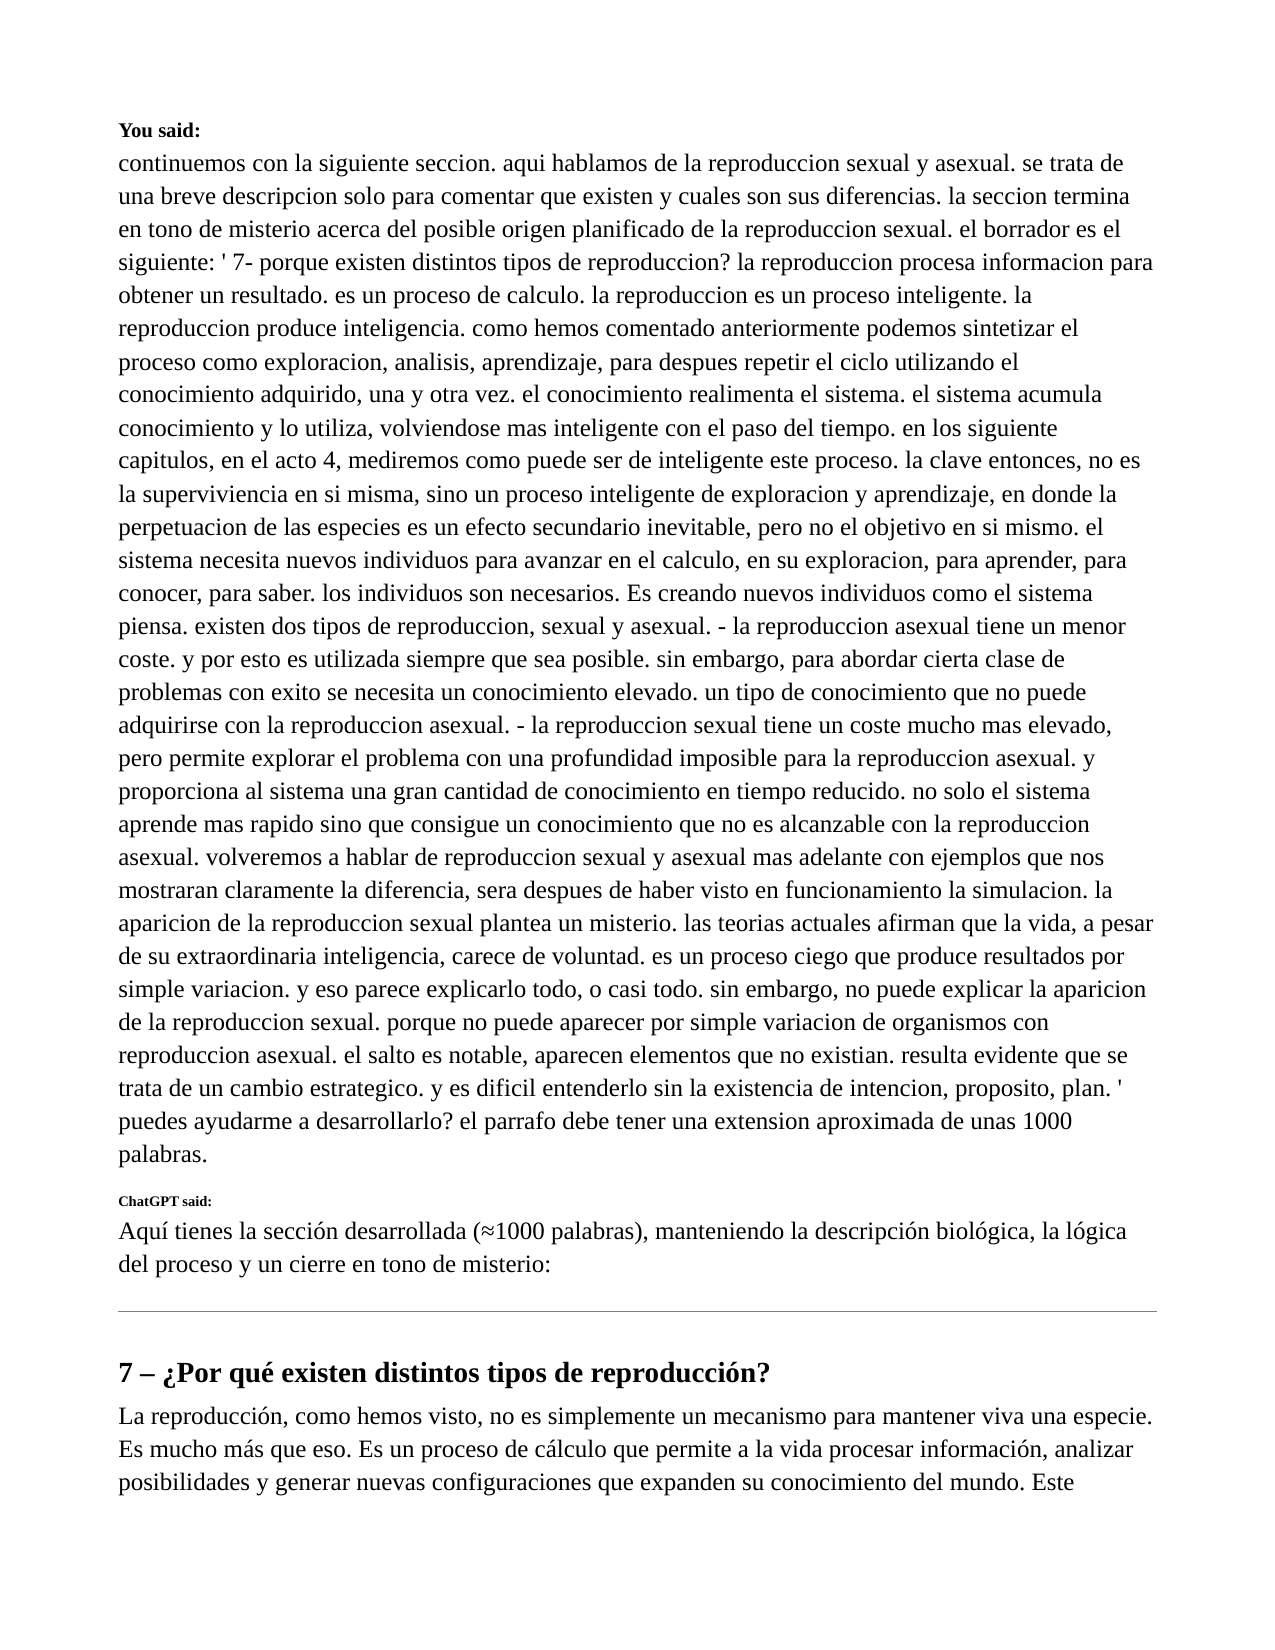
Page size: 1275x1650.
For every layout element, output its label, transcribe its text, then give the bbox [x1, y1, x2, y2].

text Aquí tienes la sección desarrollada (≈1000 palabras), manteniendo la descripción biológica, la lógica del proceso y un cierre en tono de misterio: [118, 1216, 1157, 1278]
subtitle You said: [118, 118, 1157, 142]
text La reproducción, como hemos visto, no es simplemente un mecanismo para mantener viva una especie. Es mucho más que eso. Es un proceso de cálculo que permite a la vida procesar información, analizar posibilidades y generar nuevas configuraciones que expanden su conocimiento del mundo. Este [118, 1401, 1157, 1496]
text continuemos con la siguiente seccion. aqui hablamos de la reproduccion sexual y asexual. se trata de una breve descripcion solo para comentar que existen y cuales son sus diferencias. la seccion termina en tono de misterio acerca del posible origen planificado de la reproduccion sexual. el borrador es el siguiente: ' 7- porque existen distintos tipos de reproduccion? la reproduccion procesa informacion para obtener un resultado. es un proceso de calculo. la reproduccion es un proceso inteligente. la reproduccion produce inteligencia. como hemos comentado anteriormente podemos sintetizar el proceso como exploracion, analisis, aprendizaje, para despues repetir el ciclo utilizando el conocimiento adquirido, una y otra vez. el conocimiento realimenta el sistema. el sistema acumula conocimiento y lo utiliza, volviendose mas inteligente con el paso del tiempo. en los siguiente capitulos, en el acto 4, mediremos como puede ser de inteligente este proceso. la clave entonces, no es la superviviencia en si misma, sino un proceso inteligente de exploracion y aprendizaje, en donde la perpetuacion de las especies es un efecto secundario inevitable, pero no el objetivo en si mismo. el sistema necesita nuevos individuos para avanzar en el calculo, en su exploracion, para aprender, para conocer, para saber. los individuos son necesarios. Es creando nuevos individuos como el sistema piensa. existen dos tipos de reproduccion, sexual y asexual. - la reproduccion asexual tiene un menor coste. y por esto es utilizada siempre que sea posible. sin embargo, para abordar cierta clase de problemas con exito se necesita un conocimiento elevado. un tipo de conocimiento que no puede adquirirse con la reproduccion asexual. - la reproduccion sexual tiene un coste mucho mas elevado, pero permite explorar el problema con una profundidad imposible para la reproduccion asexual. y proporciona al sistema una gran cantidad de conocimiento en tiempo reducido. no solo el sistema aprende mas rapido sino que consigue un conocimiento que no es alcanzable con la reproduccion asexual. volveremos a hablar de reproduccion sexual y asexual mas adelante con ejemplos que nos mostraran claramente la diferencia, sera despues de haber visto en funcionamiento la simulacion. la aparicion de la reproduccion sexual plantea un misterio. las teorias actuales afirman que la vida, a pesar de su extraordinaria inteligencia, carece de voluntad. es un proceso ciego que produce resultados por simple variacion. y eso parece explicarlo todo, o casi todo. sin embargo, no puede explicar la aparicion de la reproduccion sexual. porque no puede aparecer por simple variacion de organismos con reproduccion asexual. el salto es notable, aparecen elementos que no existian. resulta evidente que se trata de un cambio estrategico. y es dificil entenderlo sin la existencia de intencion, proposito, plan. ' puedes ayudarme a desarrollarlo? el parrafo debe tener una extension aproximada de unas 1000 palabras. [118, 148, 1157, 1168]
subtitle 7 – ¿Por qué existen distintos tipos de reproducción? [118, 1355, 1157, 1389]
subtitle ChatGPT said: [118, 1193, 1157, 1210]
